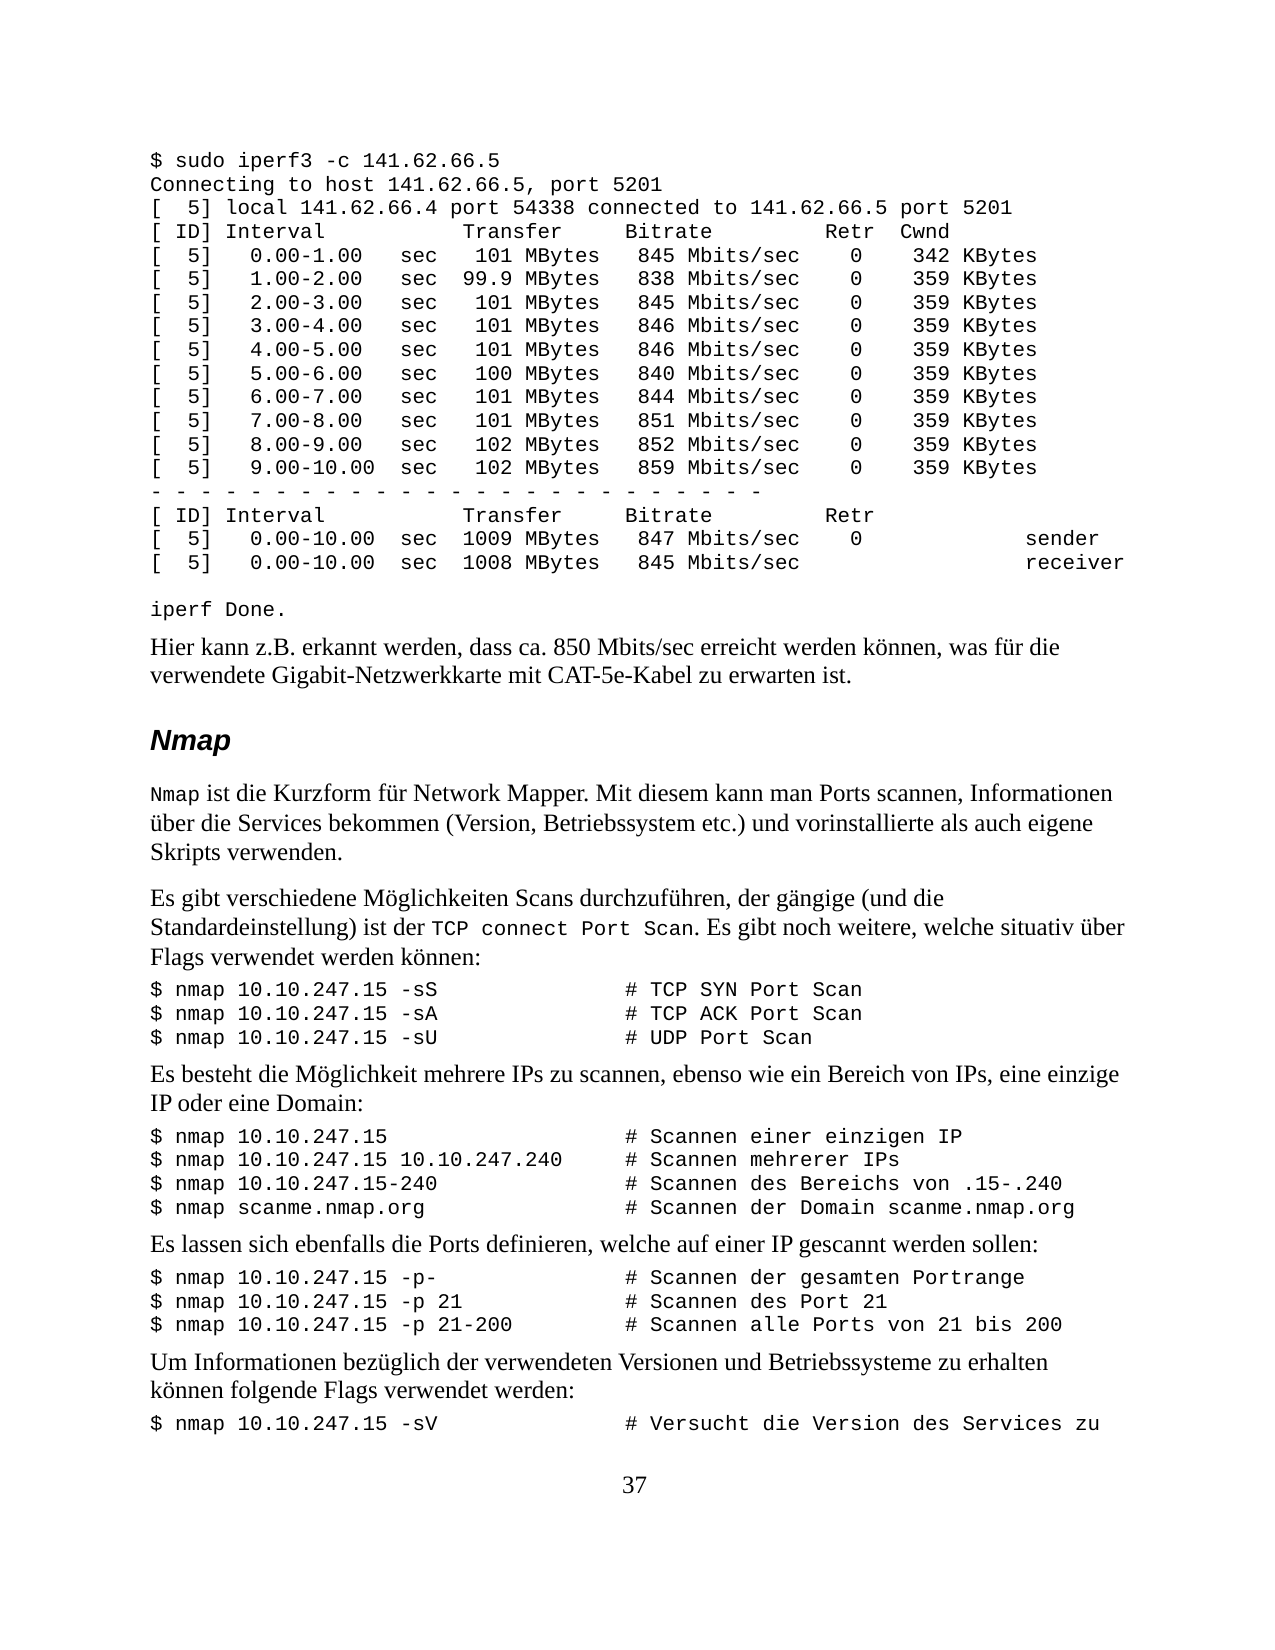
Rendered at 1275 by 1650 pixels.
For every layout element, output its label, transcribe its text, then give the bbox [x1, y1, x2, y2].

text [ 5] 8.00-9.00 sec 102 MBytes 852 Mbits/sec 0 359 KBytes [150, 434, 1125, 457]
text $ nmap 10.10.247.15 -sS # TCP SYN Port Scan [150, 979, 1125, 1003]
text [ ID] Interval Transfer Bitrate Retr [150, 505, 1125, 528]
text $ nmap 10.10.247.15 10.10.247.240 # Scannen mehrerer IPs [150, 1149, 1125, 1173]
text Es lassen sich ebenfalls die Ports definieren, welche auf einer IP gescannt werden sollen: [150, 1229, 1125, 1258]
text $ nmap scanme.nmap.org # Scannen der Domain scanme.nmap.org [150, 1197, 1125, 1220]
text [ 5] 3.00-4.00 sec 101 MBytes 846 Mbits/sec 0 359 KBytes [150, 316, 1125, 339]
text [ 5] 6.00-7.00 sec 101 MBytes 844 Mbits/sec 0 359 KBytes [150, 386, 1125, 410]
text Um Informationen bezüglich der verwendeten Versionen und Betriebssysteme zu erhalten können folgende Flags verwendet werden: [150, 1347, 1125, 1404]
text $ nmap 10.10.247.15-240 # Scannen des Bereichs von .15-.240 [150, 1173, 1125, 1197]
text [ 5] 1.00-2.00 sec 99.9 MBytes 838 Mbits/sec 0 359 KBytes [150, 268, 1125, 292]
text $ nmap 10.10.247.15 -sA # TCP ACK Port Scan [150, 1003, 1125, 1027]
text [ 5] 4.00-5.00 sec 101 MBytes 846 Mbits/sec 0 359 KBytes [150, 339, 1125, 363]
text [ 5] 5.00-6.00 sec 100 MBytes 840 Mbits/sec 0 359 KBytes [150, 363, 1125, 386]
text Es besteht die Möglichkeit mehrere IPs zu scannen, ebenso wie ein Bereich von IPs, eine einzige IP oder eine Domain: [150, 1059, 1125, 1117]
text $ nmap 10.10.247.15 -sU # UDP Port Scan [150, 1027, 1125, 1050]
text $ nmap 10.10.247.15 -sV # Versucht die Version des Services zu [150, 1413, 1125, 1437]
text [ 5] 0.00-10.00 sec 1009 MBytes 847 Mbits/sec 0 sender [150, 528, 1125, 552]
text Es gibt verschiedene Möglichkeiten Scans durchzuführen, der gängige (und die Standardeinstellung) ist der TCP connect Port Scan. Es gibt noch weitere, welche situativ über Flags verwendet werden können: [150, 883, 1125, 970]
text [ 5] 9.00-10.00 sec 102 MBytes 859 Mbits/sec 0 359 KBytes [150, 457, 1125, 481]
text [ 5] 2.00-3.00 sec 101 MBytes 845 Mbits/sec 0 359 KBytes [150, 292, 1125, 316]
text - - - - - - - - - - - - - - - - - - - - - - - - - [150, 481, 1125, 505]
text iperf Done. [150, 599, 1125, 623]
text $ sudo iperf3 -c 141.62.66.5 [150, 150, 1125, 174]
text $ nmap 10.10.247.15 -p 21-200 # Scannen alle Ports von 21 bis 200 [150, 1314, 1125, 1338]
text [ 5] 0.00-1.00 sec 101 MBytes 845 Mbits/sec 0 342 KBytes [150, 244, 1125, 268]
text $ nmap 10.10.247.15 # Scannen einer einzigen IP [150, 1126, 1125, 1149]
subtitle Nmap [150, 723, 1125, 757]
text Nmap ist die Kurzform für Network Mapper. Mit diesem kann man Ports scannen, Informationen über die Services bekommen (Version, Betriebssystem etc.) und vorinstallierte als auch eigene Skripts verwenden. [150, 778, 1125, 865]
text $ nmap 10.10.247.15 -p 21 # Scannen des Port 21 [150, 1291, 1125, 1314]
text [ 5] 7.00-8.00 sec 101 MBytes 851 Mbits/sec 0 359 KBytes [150, 410, 1125, 434]
text [ 5] local 141.62.66.4 port 54338 connected to 141.62.66.5 port 5201 [150, 197, 1125, 221]
text Connecting to host 141.62.66.5, port 5201 [150, 174, 1125, 197]
text $ nmap 10.10.247.15 -p- # Scannen der gesamten Portrange [150, 1267, 1125, 1291]
text [ 5] 0.00-10.00 sec 1008 MBytes 845 Mbits/sec receiver [150, 552, 1125, 576]
text [ ID] Interval Transfer Bitrate Retr Cwnd [150, 221, 1125, 244]
text Hier kann z.B. erkannt werden, dass ca. 850 Mbits/sec erreicht werden können, was für die verwendete Gigabit-Netzwerkkarte mit CAT-5e-Kabel zu erwarten ist. [150, 632, 1125, 689]
